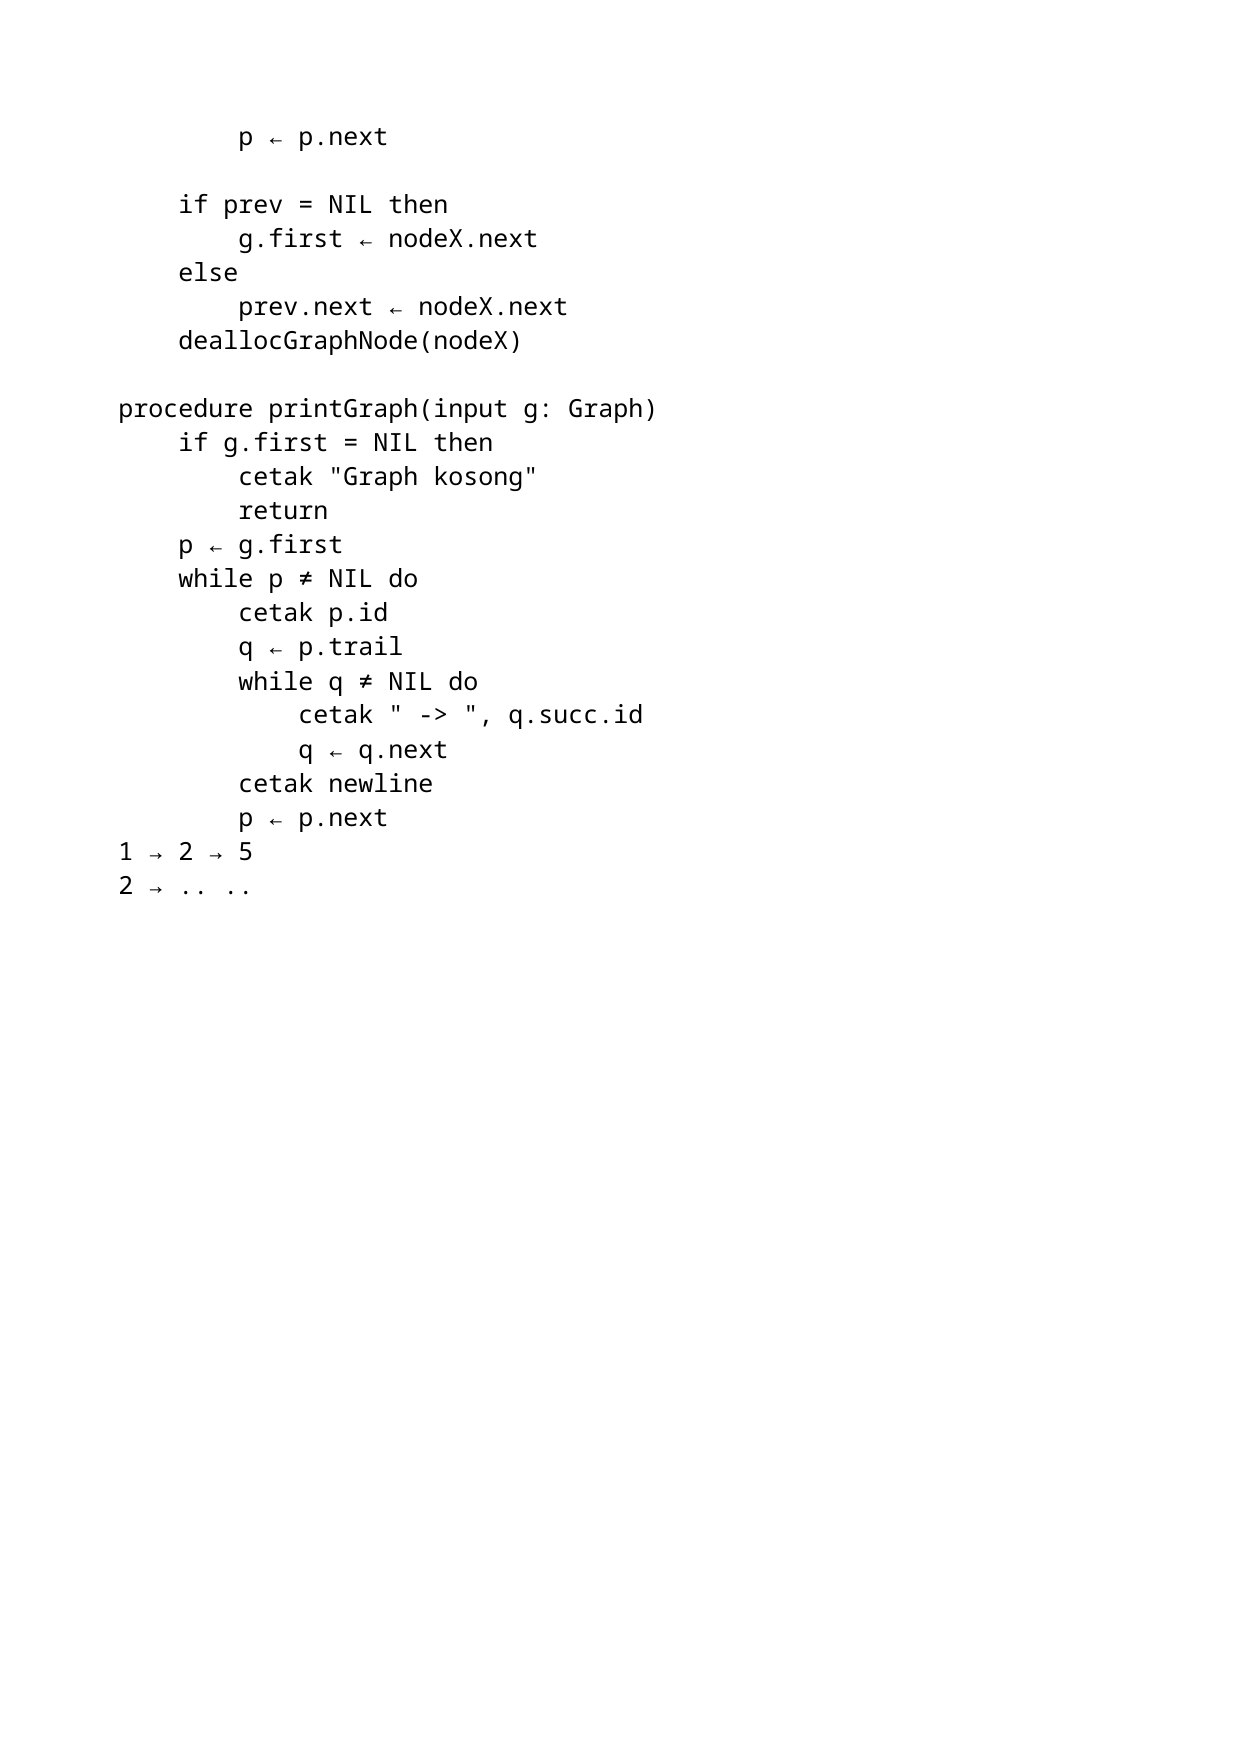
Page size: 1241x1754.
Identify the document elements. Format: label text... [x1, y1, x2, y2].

text q ← q.next [118, 731, 1122, 765]
text q ← p.trail [118, 629, 1122, 663]
text if prev = NIL then [118, 186, 1122, 220]
text 2 → .. .. [118, 867, 1122, 970]
text p ← p.next [118, 799, 1122, 833]
text while q ≠ NIL do [118, 663, 1122, 697]
text cetak " -> ", q.succ.id [118, 697, 1122, 731]
text procedure printGraph(input g: Graph) [118, 391, 1122, 425]
text 1 → 2 → 5 [118, 833, 1122, 867]
text else [118, 254, 1122, 288]
text if g.first = NIL then [118, 425, 1122, 459]
text while p ≠ NIL do [118, 561, 1122, 595]
text cetak p.id [118, 595, 1122, 629]
text cetak "Graph kosong" [118, 459, 1122, 493]
text cetak newline [118, 765, 1122, 799]
text p ← g.first [118, 527, 1122, 561]
text deallocGraphNode(nodeX) [118, 322, 1122, 357]
text prev.next ← nodeX.next [118, 288, 1122, 322]
text return [118, 493, 1122, 527]
text g.first ← nodeX.next [118, 220, 1122, 254]
text p ← p.next [118, 118, 1122, 152]
